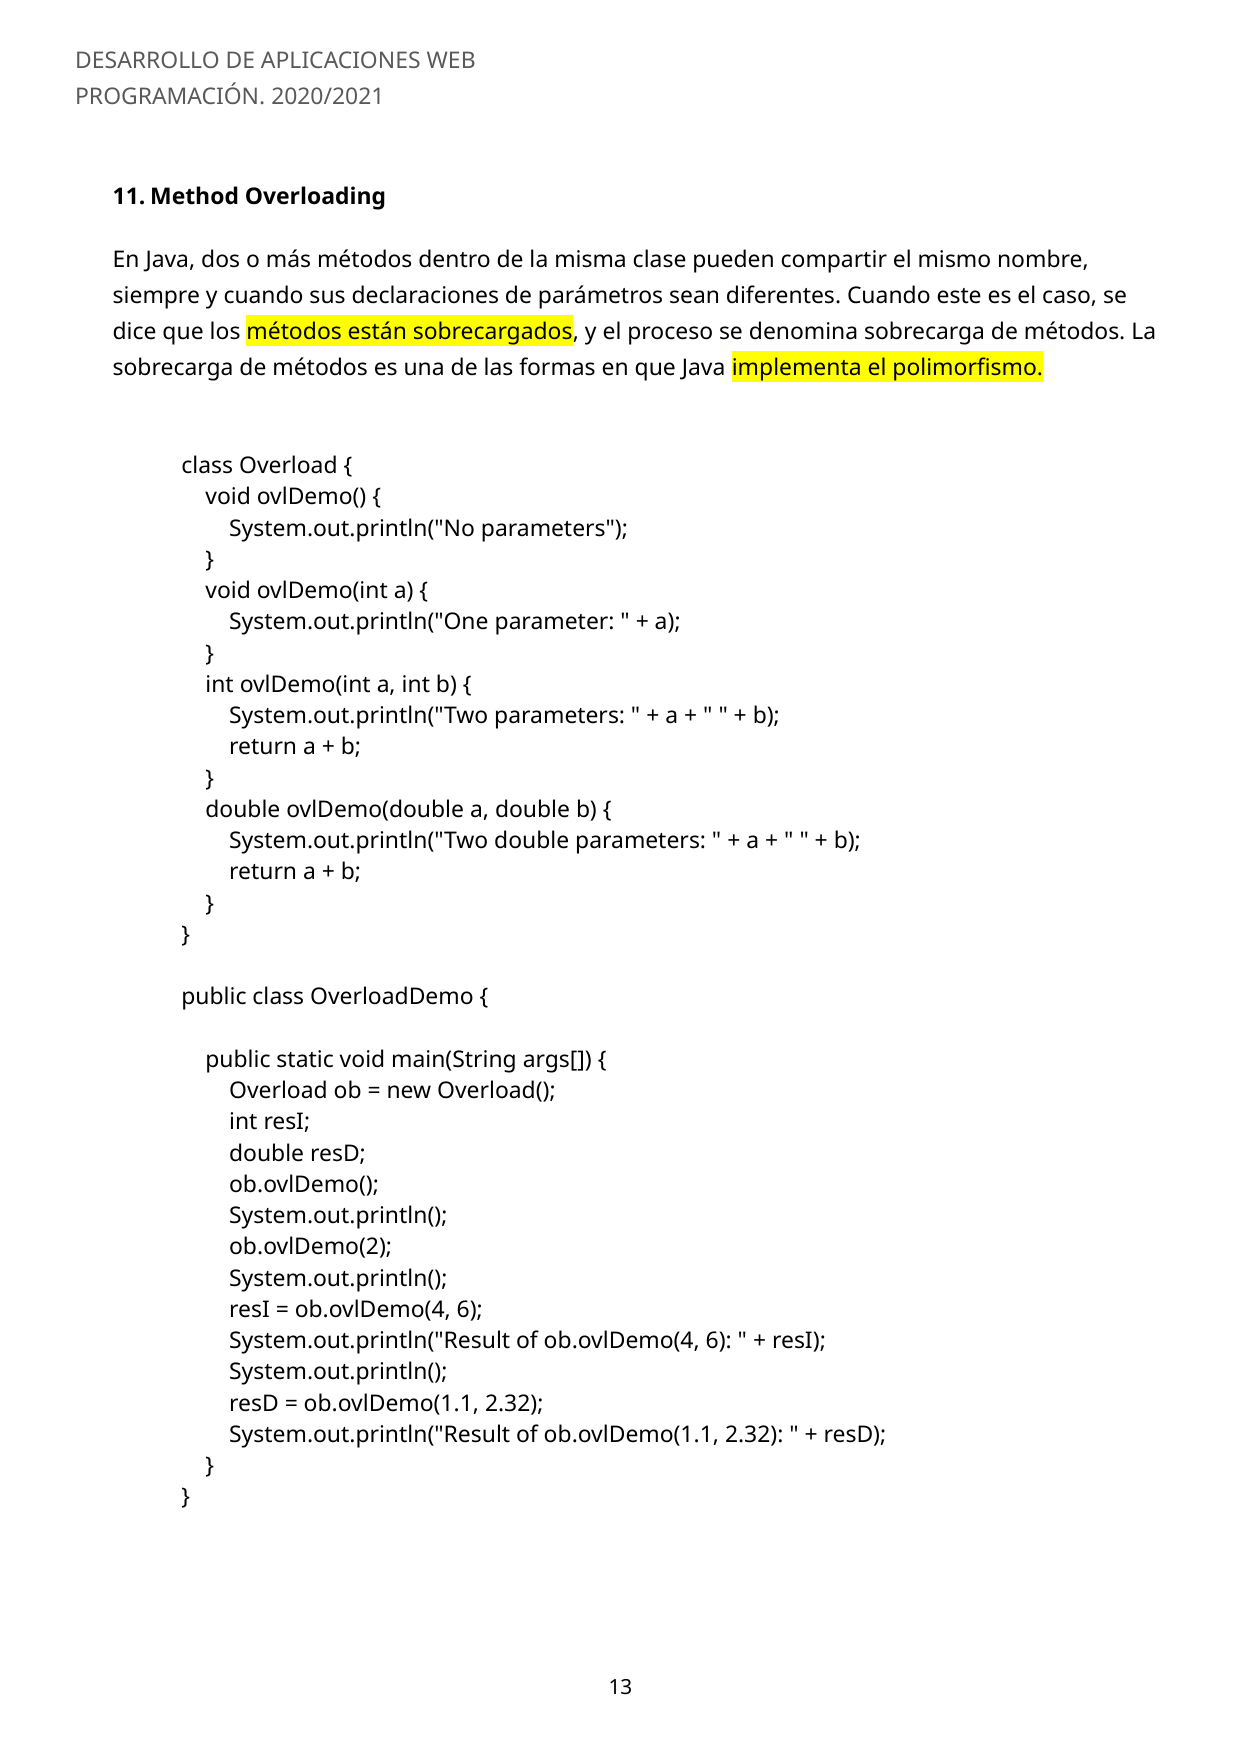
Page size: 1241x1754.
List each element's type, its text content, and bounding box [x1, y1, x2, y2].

text } [181, 761, 1165, 793]
text void ovlDemo() { [181, 480, 1165, 511]
text int resI; [181, 1105, 1165, 1136]
text public class OverloadDemo { [181, 980, 1165, 1011]
text class Overload { [181, 449, 1165, 480]
text int ovlDemo(int a, int b) { [181, 668, 1165, 699]
text double resD; [181, 1136, 1165, 1168]
text System.out.println("No parameters"); [181, 511, 1165, 543]
text En Java, dos o más métodos dentro de la misma clase pueden compartir el mismo nombre, siempre y cuando sus declaraciones de parámetros sean diferentes. Cuando este es el caso, se dice que los métodos están sobrecargados, y el proceso se denomina sobrecarga de métodos. La sobrecarga de métodos es una de las formas en que Java implementa el polimorfismo. [112, 243, 1165, 382]
text return a + b; [181, 855, 1165, 886]
text public static void main(String args[]) { [181, 1043, 1165, 1074]
text System.out.println("One parameter: " + a); [181, 605, 1165, 636]
text System.out.println(); [181, 1261, 1165, 1293]
text System.out.println("Result of ob.ovlDemo(4, 6): " + resI); [181, 1324, 1165, 1355]
text ob.ovlDemo(2); [181, 1230, 1165, 1261]
text } [181, 918, 1165, 949]
text System.out.println("Result of ob.ovlDemo(1.1, 2.32): " + resD); [181, 1418, 1165, 1449]
text Overload ob = new Overload(); [181, 1074, 1165, 1105]
text } [181, 543, 1165, 574]
text System.out.println("Two parameters: " + a + " " + b); [181, 699, 1165, 730]
text double ovlDemo(double a, double b) { [181, 793, 1165, 824]
text System.out.println(); [181, 1355, 1165, 1386]
text resD = ob.ovlDemo(1.1, 2.32); [181, 1386, 1165, 1418]
text ob.ovlDemo(); [181, 1168, 1165, 1199]
text resI = ob.ovlDemo(4, 6); [181, 1293, 1165, 1324]
text } [181, 636, 1165, 668]
text System.out.println(); [181, 1199, 1165, 1230]
text } [181, 886, 1165, 918]
text } [181, 1449, 1165, 1480]
text return a + b; [181, 730, 1165, 761]
list Method Overloading [112, 180, 1165, 211]
text } [181, 1480, 1165, 1511]
text void ovlDemo(int a) { [181, 574, 1165, 605]
text System.out.println("Two double parameters: " + a + " " + b); [181, 824, 1165, 855]
